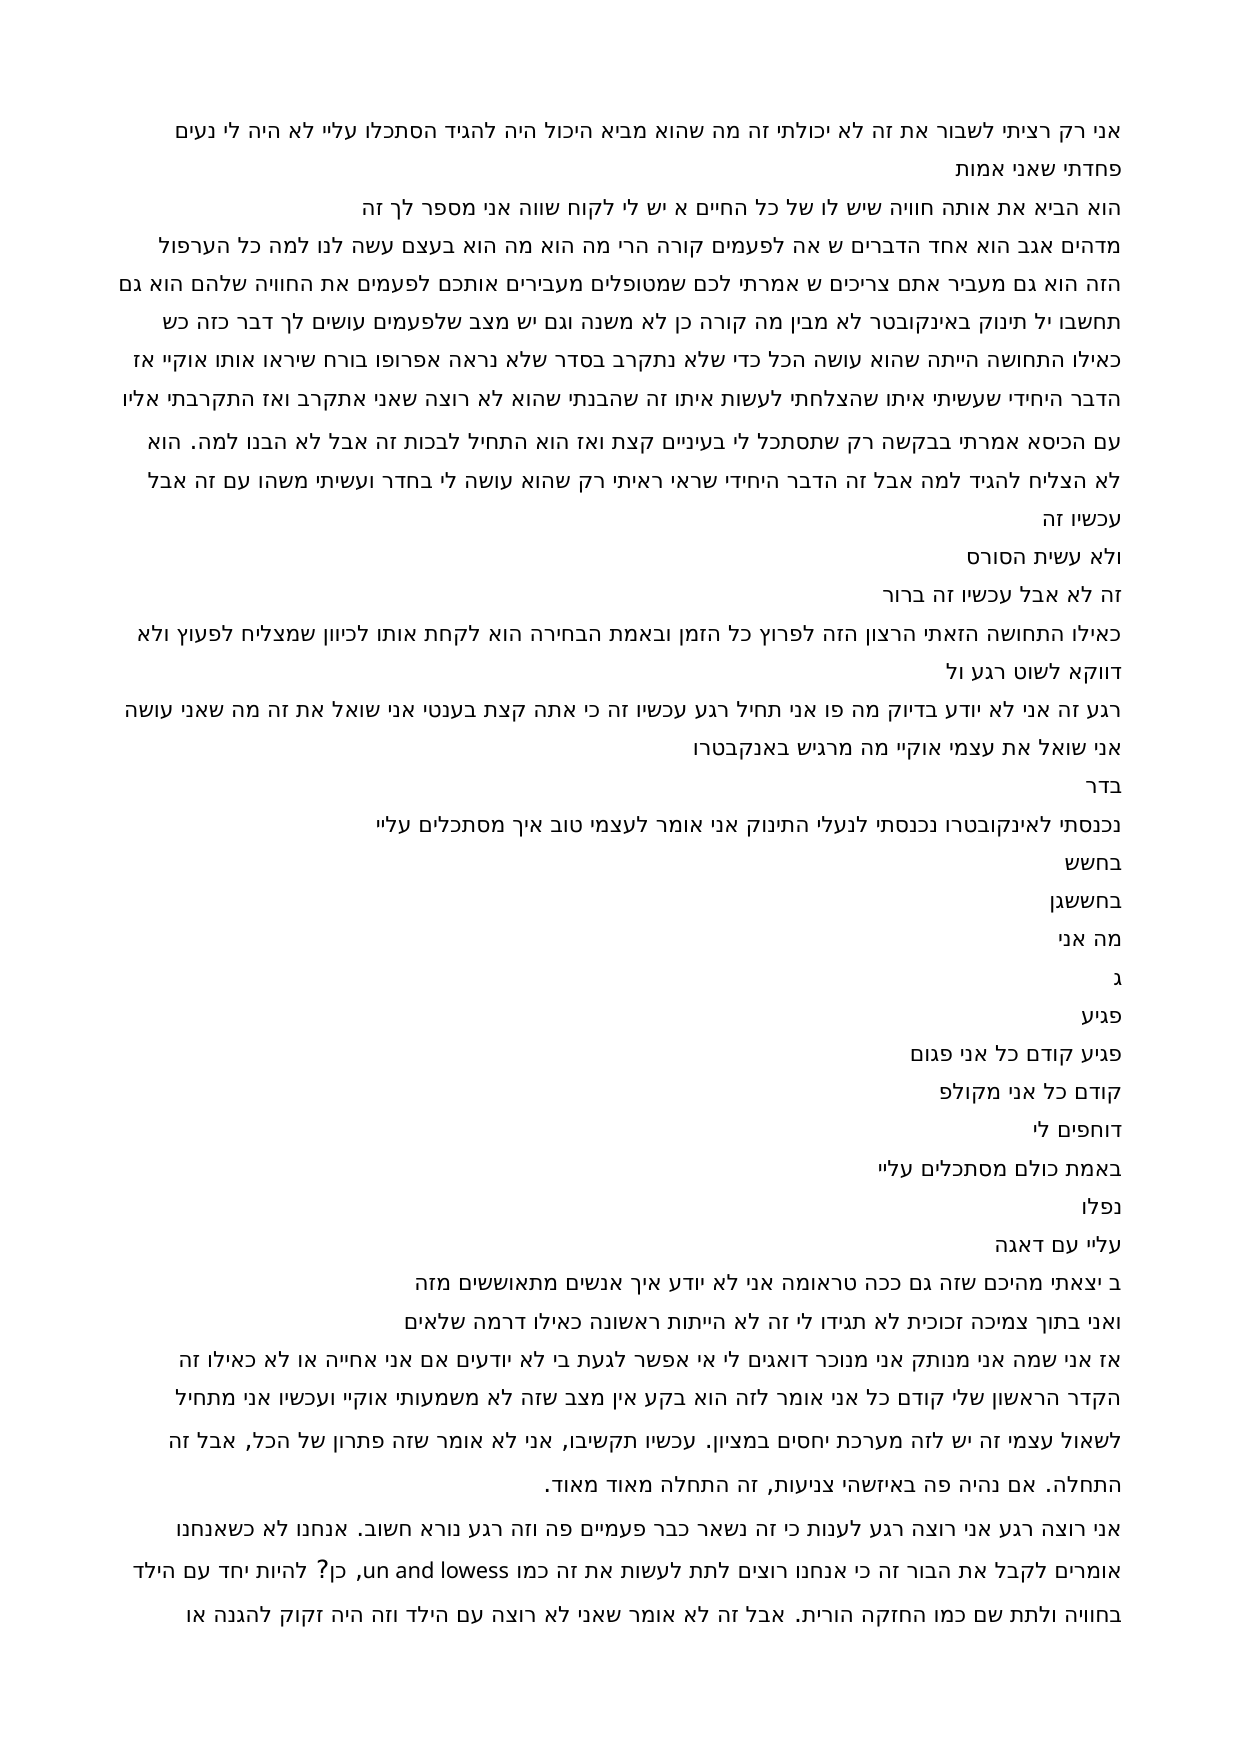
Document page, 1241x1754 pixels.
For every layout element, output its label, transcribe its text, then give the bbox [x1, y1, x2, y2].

text עליי עם דאגה [118, 1232, 1122, 1258]
text בחשש [118, 850, 1122, 876]
text מה אני [118, 926, 1122, 952]
text נכנסתי לאינקובטרו נכנסתי לנעלי התינוק אני אומר לעצמי טוב איך מסתכלים עליי [118, 812, 1122, 837]
text ג [118, 965, 1122, 990]
text אז אני שמה אני מנותק אני מנוכר דואגים לי אי אפשר לגעת בי לא יודעים אם אני אחייה או לא כאילו זה הקדר הראשון שלי קודם כל אני אומר לזה הוא בקע אין מצב שזה לא משמעותי אוקיי ועכשיו אני מתחיל לשאול עצמי זה יש לזה מערכת יחסים במציון. עכשיו תקשיבו, אני לא אומר שזה פתרון של הכל, אבל זה התחלה. אם נהיה פה באיזשהי צניעות, זה התחלה מאוד מאוד. [118, 1347, 1122, 1498]
text פגיע [118, 1003, 1122, 1028]
text אני רוצה רגע אני רוצה רגע לענות כי זה נשאר כבר פעמיים פה וזה רגע נורא חשוב. אנחנו לא כשאנחנו אומרים לקבל את הבור זה כי אנחנו רוצים לתת לעשות את זה כמו un and lowess, כן? להיות יחד עם הילד בחוויה ולתת שם כמו החזקה הורית. אבל זה לא אומר שאני לא רוצה עם הילד וזה היה זקוק להגנה או למישהו שיוציא אותו והוא היה בחוויה נורא לא נעימה חס וחלילה מישהו נהנס אני לא הולכת ולישארת איתו באונס אני מביאה הורה ששומר עליו מהאוונס בסדר תחשבו מה הצורך שנפגע ומה ההורה היה צריך כשאני אומרת לשבת לבבור לא להשאיר אותך בטראומה בסדר זה כי זה זה [118, 1513, 1122, 1628]
text מדהים אגב הוא אחד הדברים ש אה לפעמים קורה הרי מה הוא מה הוא בעצם עשה לנו למה כל הערפול הזה הוא גם מעביר אתם צריכים ש אמרתי לכם שמטופלים מעבירים אותכם לפעמים את החוויה שלהם הוא גם תחשבו יל תינוק באינקובטר לא מבין מה קורה כן לא משנה וגם יש מצב שלפעמים עושים לך דבר כזה כש כאילו התחושה הייתה שהוא עושה הכל כדי שלא נתקרב בסדר שלא נראה אפרופו בורח שיראו אותו אוקיי אז הדבר היחידי שעשיתי איתו שהצלחתי לעשות איתו זה שהבנתי שהוא לא רוצה שאני אתקרב ואז התקרבתי אליו עם הכיסא אמרתי בבקשה רק שתסתכל לי בעיניים קצת ואז הוא התחיל לבכות זה אבל לא הבנו למה. הוא לא הצליח להגיד למה אבל זה הדבר היחידי שראי ראיתי רק שהוא עושה לי בחדר ועשיתי משהו עם זה אבל עכשיו זה [118, 233, 1122, 531]
text נפלו [118, 1194, 1122, 1219]
text קודם כל אני מקולפ [118, 1079, 1122, 1105]
text ב יצאתי מהיכם שזה גם ככה טראומה אני לא יודע איך אנשים מתאוששים מזה [118, 1271, 1122, 1296]
text רגע זה אני לא יודע בדיוק מה פו אני תחיל רגע עכשיו זה כי אתה קצת בענטי אני שואל את זה מה שאני עושה אני שואל את עצמי אוקיי מה מרגיש באנקבטרו [118, 697, 1122, 761]
text ואני בתוך צמיכה זכוכית לא תגידו לי זה לא הייתות ראשונה כאילו דרמה שלאים [118, 1309, 1122, 1334]
text אני רק רציתי לשבור את זה לא יכולתי זה מה שהוא מביא היכול היה להגיד הסתכלו עליי לא היה לי נעים פחדתי שאני אמות [118, 118, 1122, 182]
text באמת כולם מסתכלים עליי [118, 1156, 1122, 1181]
text דוחפים לי [118, 1118, 1122, 1143]
text כאילו התחושה הזאתי הרצון הזה לפרוץ כל הזמן ובאמת הבחירה הוא לקחת אותו לכיוון שמצליח לפעוץ ולא דווקא לשוט רגע ול [118, 621, 1122, 684]
text זה לא אבל עכשיו זה ברור [118, 582, 1122, 608]
text הוא הביא את אותה חוויה שיש לו של כל החיים א יש לי לקוח שווה אני מספר לך זה [118, 194, 1122, 220]
text בחששגן [118, 888, 1122, 914]
text בדר [118, 773, 1122, 799]
text ולא עשית הסורס [118, 544, 1122, 570]
text פגיע קודם כל אני פגום [118, 1041, 1122, 1067]
